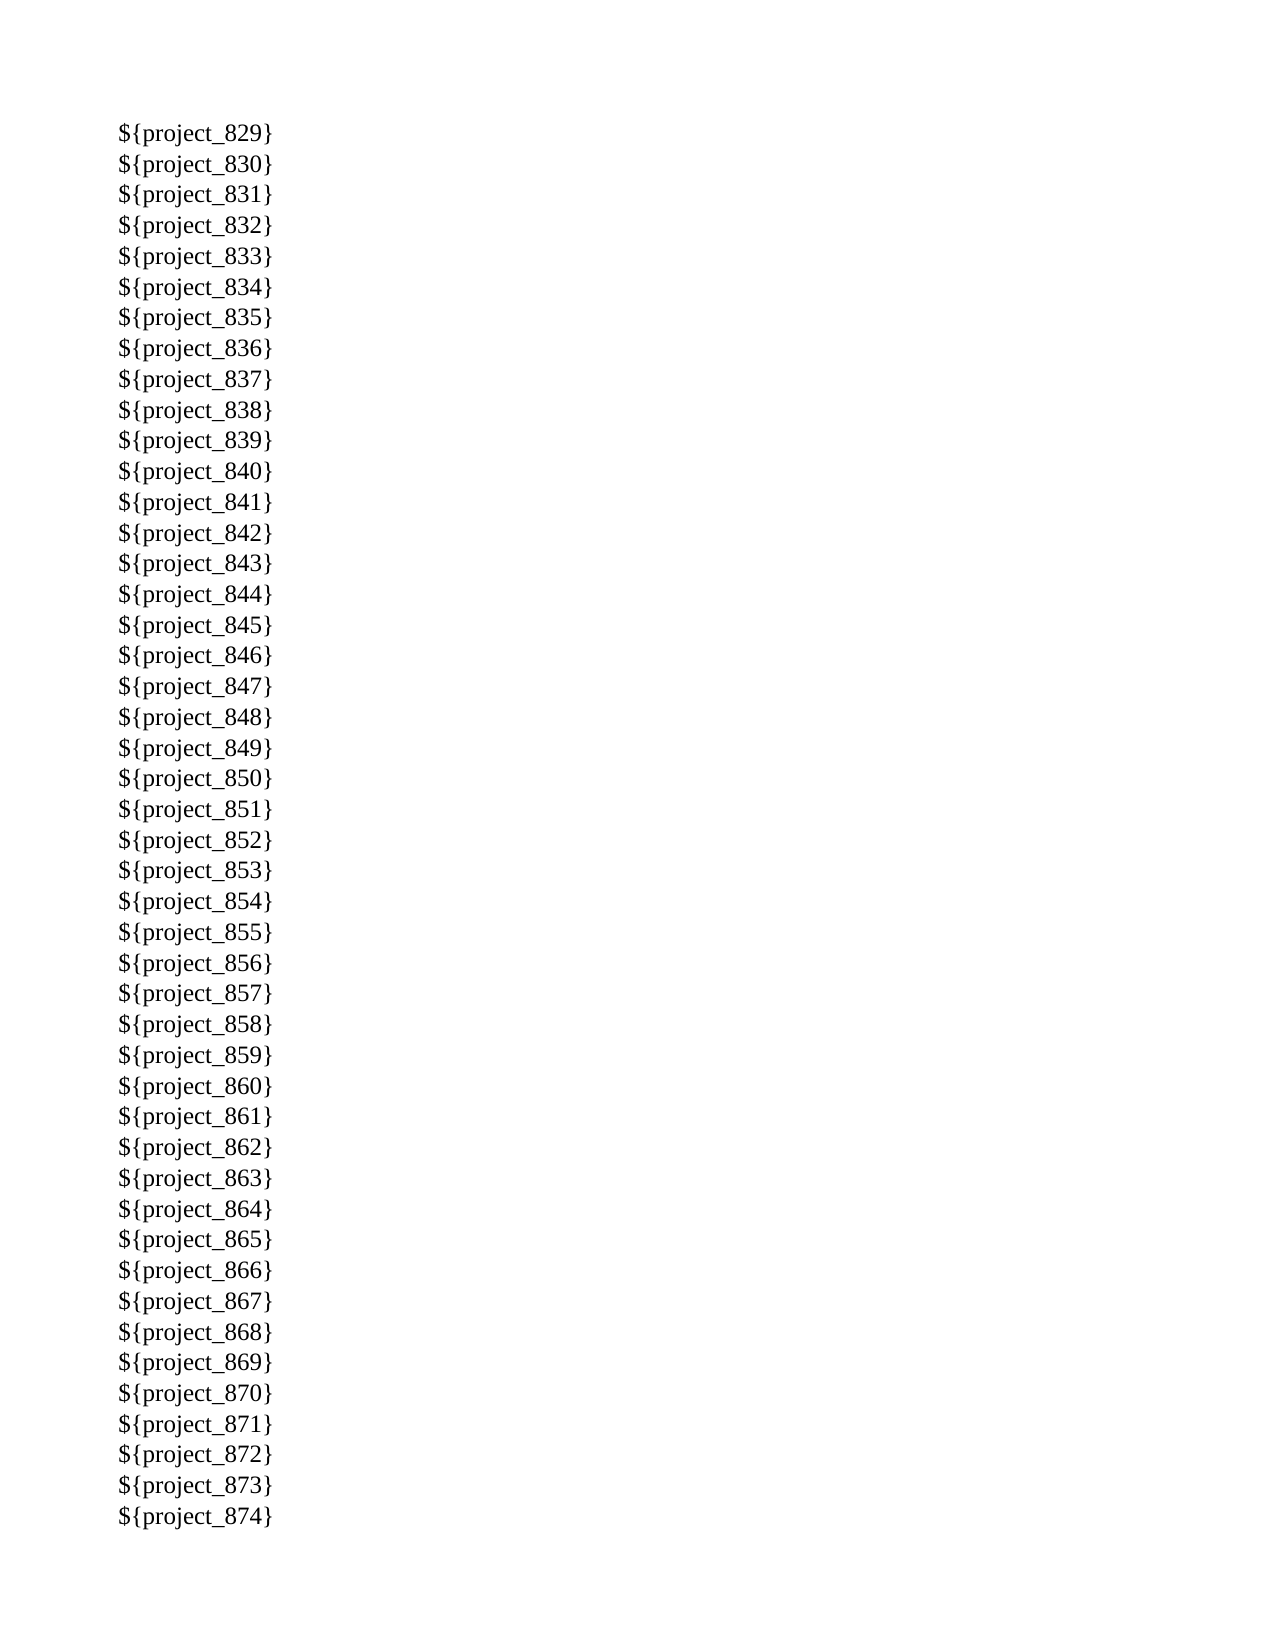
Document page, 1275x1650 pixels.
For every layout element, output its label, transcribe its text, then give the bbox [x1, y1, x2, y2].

text ${project_854} [118, 886, 1157, 915]
text ${project_847} [118, 671, 1157, 700]
text ${project_873} [118, 1470, 1157, 1499]
text ${project_853} [118, 856, 1157, 884]
text ${project_834} [118, 272, 1157, 301]
text ${project_860} [118, 1071, 1157, 1099]
text ${project_849} [118, 733, 1157, 761]
text ${project_855} [118, 917, 1157, 946]
text ${project_865} [118, 1224, 1157, 1253]
text ${project_850} [118, 763, 1157, 792]
text ${project_874} [118, 1501, 1157, 1530]
text ${project_856} [118, 948, 1157, 977]
text ${project_864} [118, 1194, 1157, 1222]
text ${project_870} [118, 1378, 1157, 1407]
text ${project_862} [118, 1132, 1157, 1161]
text ${project_851} [118, 794, 1157, 823]
text ${project_846} [118, 641, 1157, 669]
text ${project_872} [118, 1439, 1157, 1468]
text ${project_857} [118, 978, 1157, 1007]
text ${project_863} [118, 1163, 1157, 1192]
text ${project_832} [118, 210, 1157, 239]
text ${project_844} [118, 579, 1157, 608]
text ${project_868} [118, 1317, 1157, 1345]
text ${project_866} [118, 1255, 1157, 1284]
text ${project_830} [118, 149, 1157, 178]
text ${project_843} [118, 548, 1157, 577]
text ${project_858} [118, 1009, 1157, 1038]
text ${project_867} [118, 1286, 1157, 1314]
text ${project_831} [118, 179, 1157, 208]
text ${project_836} [118, 333, 1157, 362]
text ${project_838} [118, 395, 1157, 423]
text ${project_833} [118, 241, 1157, 270]
text ${project_837} [118, 364, 1157, 393]
text ${project_841} [118, 487, 1157, 516]
text ${project_848} [118, 702, 1157, 731]
text ${project_859} [118, 1040, 1157, 1069]
text ${project_840} [118, 456, 1157, 485]
text ${project_845} [118, 610, 1157, 638]
text ${project_839} [118, 425, 1157, 454]
text ${project_829} [118, 118, 1157, 147]
text ${project_852} [118, 825, 1157, 854]
text ${project_871} [118, 1409, 1157, 1437]
text ${project_869} [118, 1347, 1157, 1376]
text ${project_861} [118, 1101, 1157, 1130]
text ${project_842} [118, 518, 1157, 546]
text ${project_835} [118, 302, 1157, 331]
